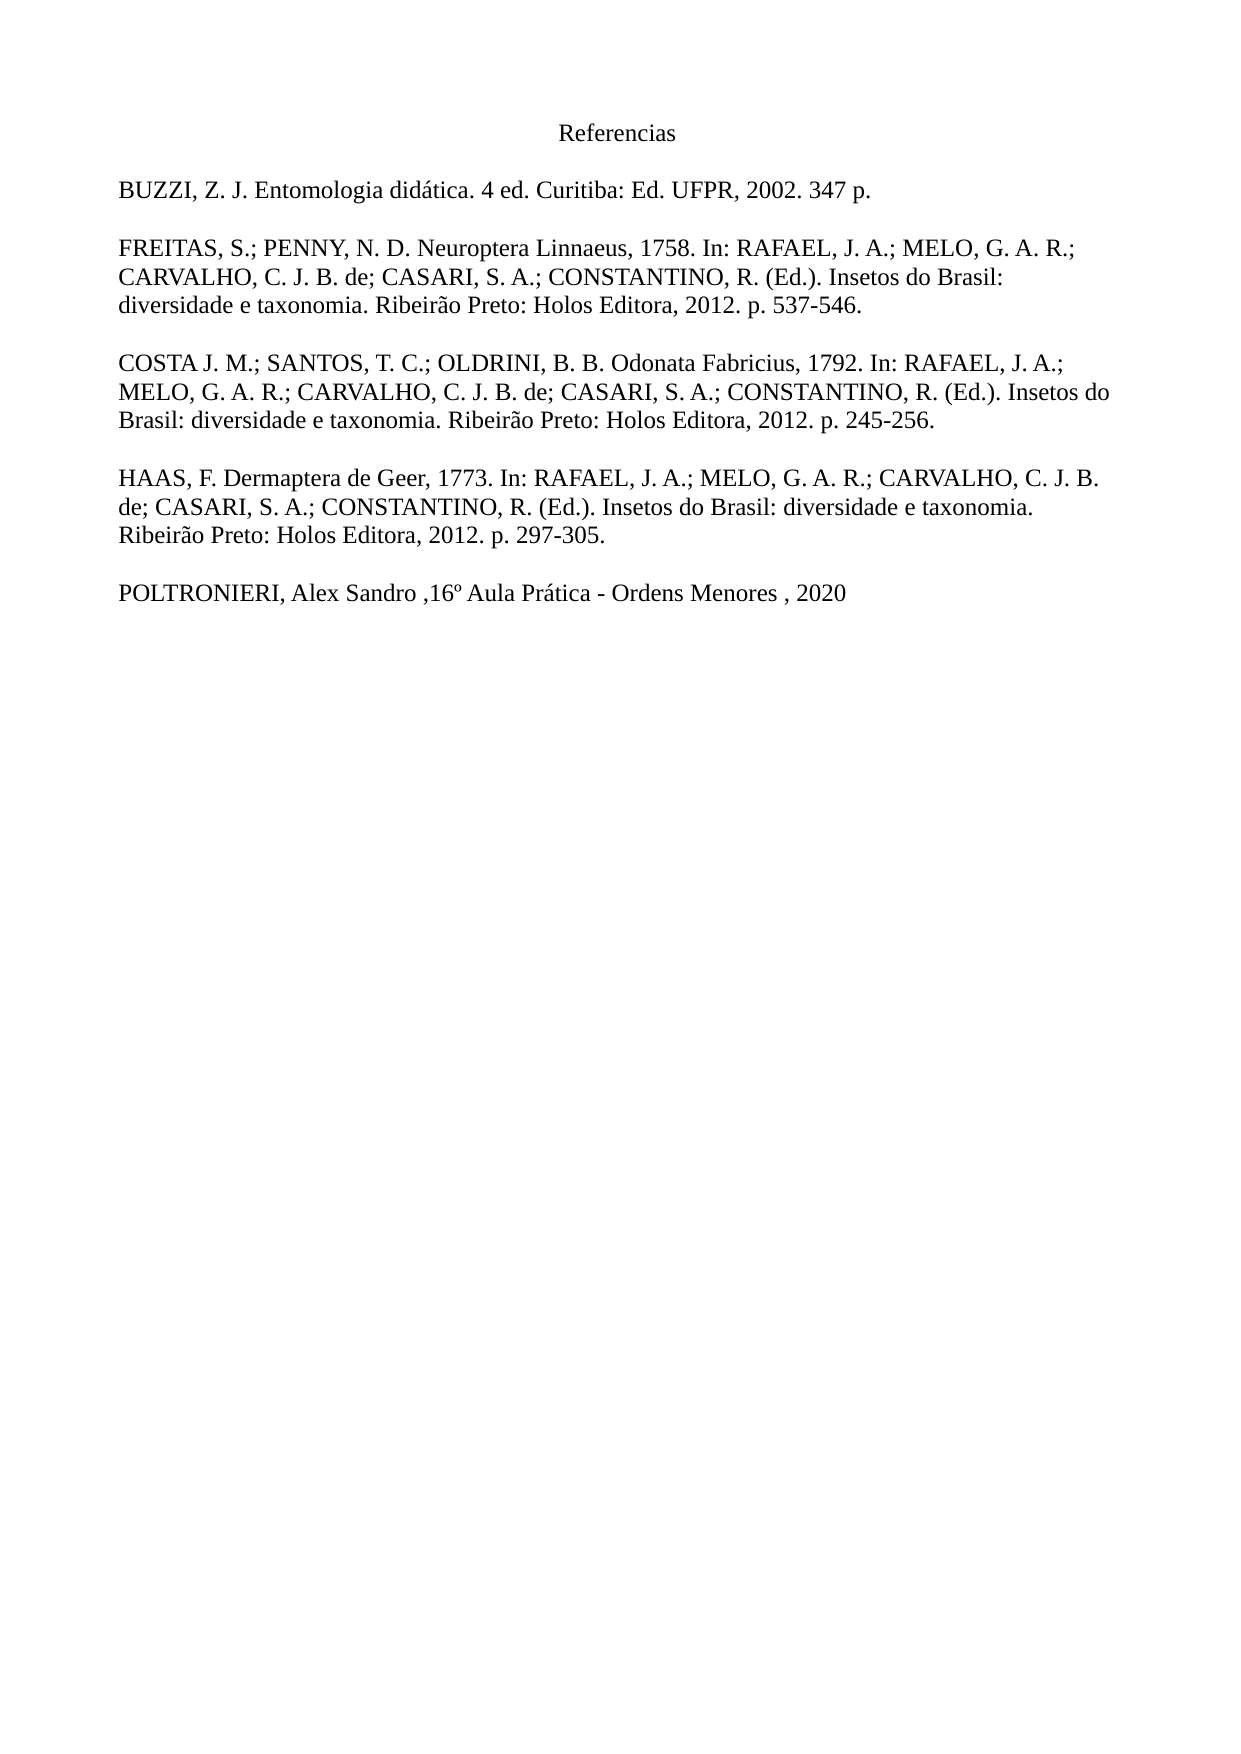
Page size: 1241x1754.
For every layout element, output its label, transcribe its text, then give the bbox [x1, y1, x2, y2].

text Referencias [118, 118, 1122, 147]
text BUZZI, Z. J. Entomologia didática. 4 ed. Curitiba: Ed. UFPR, 2002. 347 p. [118, 176, 1122, 204]
text HAAS, F. Dermaptera de Geer, 1773. In: RAFAEL, J. A.; MELO, G. A. R.; CARVALHO, C. J. B. de; CASARI, S. A.; CONSTANTINO, R. (Ed.). Insetos do Brasil: diversidade e taxonomia. Ribeirão Preto: Holos Editora, 2012. p. 297-305. [118, 463, 1122, 549]
text FREITAS, S.; PENNY, N. D. Neuroptera Linnaeus, 1758. In: RAFAEL, J. A.; MELO, G. A. R.; CARVALHO, C. J. B. de; CASARI, S. A.; CONSTANTINO, R. (Ed.). Insetos do Brasil: diversidade e taxonomia. Ribeirão Preto: Holos Editora, 2012. p. 537-546. [118, 233, 1122, 319]
text POLTRONIERI, Alex Sandro ,16º Aula Prática - Ordens Menores , 2020 [118, 578, 1122, 607]
text COSTA J. M.; SANTOS, T. C.; OLDRINI, B. B. Odonata Fabricius, 1792. In: RAFAEL, J. A.; MELO, G. A. R.; CARVALHO, C. J. B. de; CASARI, S. A.; CONSTANTINO, R. (Ed.). Insetos do Brasil: diversidade e taxonomia. Ribeirão Preto: Holos Editora, 2012. p. 245-256. [118, 348, 1122, 434]
